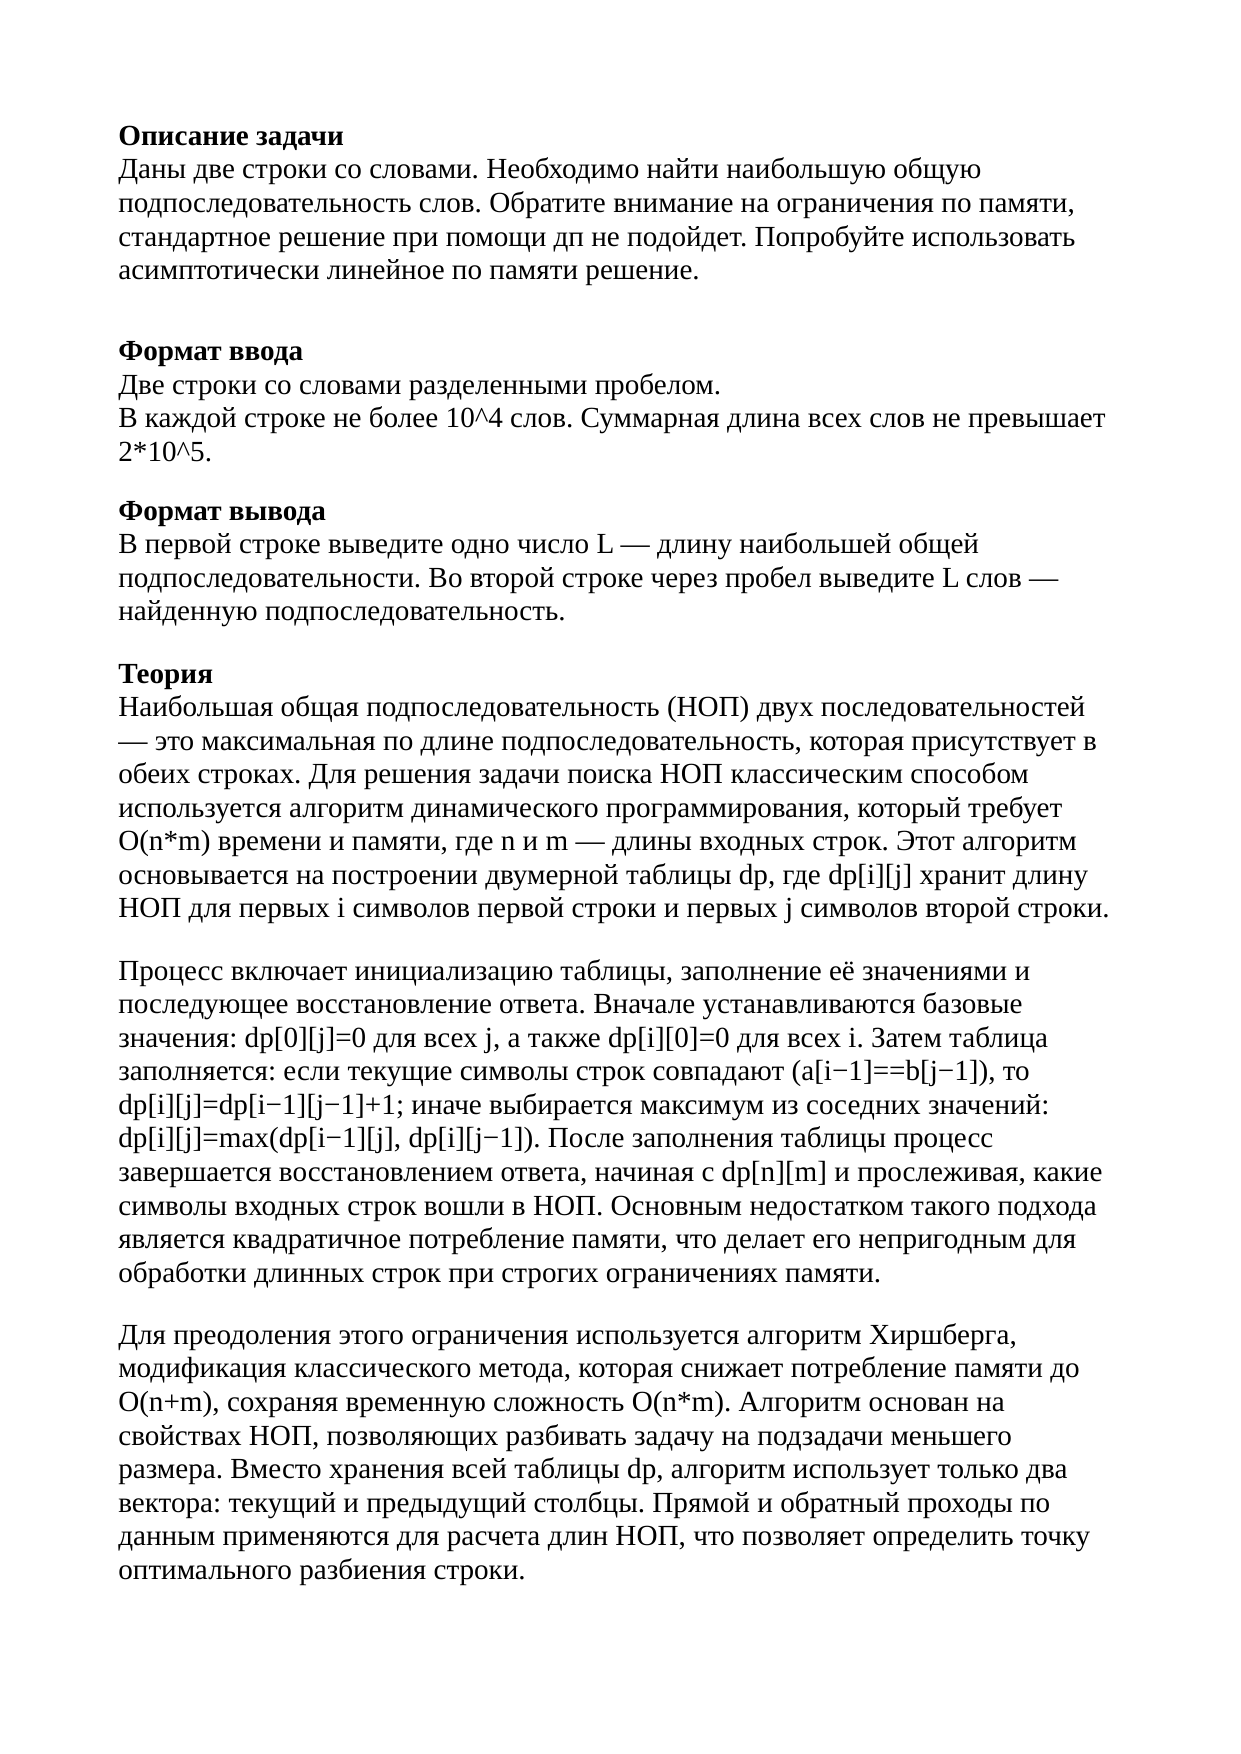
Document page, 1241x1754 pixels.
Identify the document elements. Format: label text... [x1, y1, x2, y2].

text В каждой строке не более 10^4 слов. Суммарная длина всех слов не превышает 2*10^5. [118, 401, 1122, 468]
text Даны две строки со словами. Необходимо найти наибольшую общую подпоследовательность слов. Обратите внимание на ограничения по памяти, стандартное решение при помощи дп не подойдет. Попробуйте использовать асимптотически линейное по памяти решение. [118, 152, 1122, 286]
text O(n+m), сохраняя временную сложность O(n*m). Алгоритм основан на свойствах НОП, позволяющих разбивать задачу на подзадачи меньшего размера. Вместо хранения всей таблицы dp, алгоритм использует только два вектора: текущий и предыдущий столбцы. Прямой и обратный проходы по данным применяются для расчета длин НОП, что позволяет определить точку оптимального разбиения строки. [118, 1384, 1122, 1585]
text Формат ввода [118, 333, 1122, 367]
text В первой строке выведите одно число L — длину наибольшей общей подпоследовательности. Во второй строке через пробел выведите L слов — найденную подпоследовательность. [118, 526, 1122, 627]
text Для преодоления этого ограничения используется алгоритм Хиршберга, модификация классического метода, которая снижает потребление памяти до [118, 1317, 1122, 1384]
text Теория [118, 656, 1122, 689]
text Формат вывода [118, 493, 1122, 526]
text dp[i][j]=max(dp[i−1][j], dp[i][j−1]). После заполнения таблицы процесс завершается восстановлением ответа, начиная с dp[n][m] и прослеживая, какие символы входных строк вошли в НОП. Основным недостатком такого подхода является квадратичное потребление памяти, что делает его непригодным для обработки длинных строк при строгих ограничениях памяти. [118, 1121, 1122, 1288]
text O(n*m) времени и памяти, где n и m — длины входных строк. Этот алгоритм основывается на построении двумерной таблицы dp, где dp[i][j] хранит длину НОП для первых i символов первой строки и первых j символов второй строки. [118, 823, 1122, 924]
text dp[i][j]=dp[i−1][j−1]+1; иначе выбирается максимум из соседних значений: [118, 1087, 1122, 1121]
text Описание задачи [118, 118, 1122, 152]
text Наибольшая общая подпоследовательность (НОП) двух последовательностей — это максимальная по длине подпоследовательность, которая присутствует в обеих строках. Для решения задачи поиска НОП классическим способом используется алгоритм динамического программирования, который требует [118, 689, 1122, 823]
text Процесс включает инициализацию таблицы, заполнение её значениями и последующее восстановление ответа. Вначале устанавливаются базовые значения: dp[0][j]=0 для всех j, а также dp[i][0]=0 для всех i. Затем таблица заполняется: если текущие символы строк совпадают (a[i−1]==b[j−1]), то [118, 953, 1122, 1087]
text Две строки со словами разделенными пробелом. [118, 367, 1122, 401]
